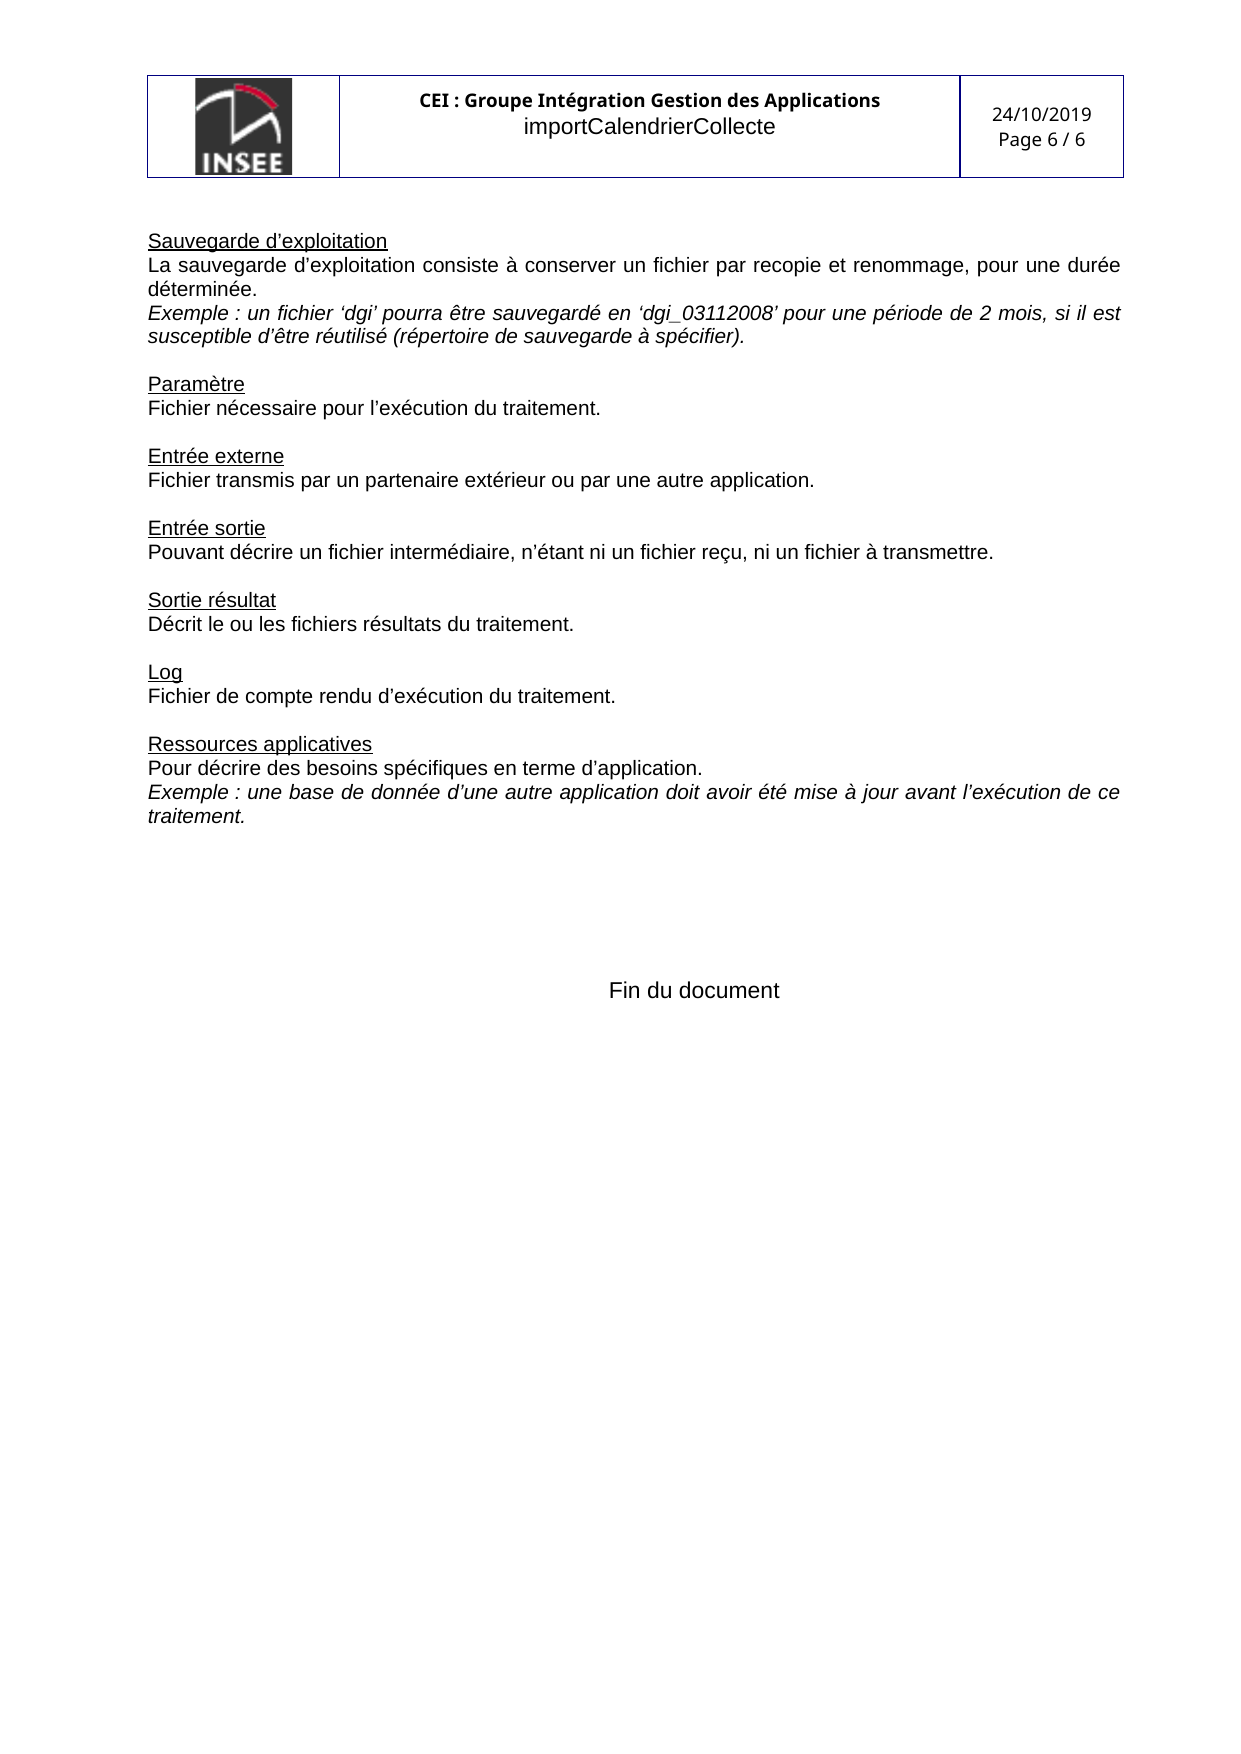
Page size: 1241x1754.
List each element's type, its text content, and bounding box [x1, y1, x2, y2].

text Pour décrire des besoins spécifiques en terme d’application. [148, 756, 1122, 779]
text La sauvegarde d’exploitation consiste à conserver un fichier par recopie et renommage, pour une durée déterminée. [148, 252, 1122, 300]
text Log [148, 660, 1122, 684]
text Entrée externe [148, 444, 1122, 468]
picture [195, 78, 293, 175]
text Fin du document [266, 977, 1122, 1003]
text Pouvant décrire un fichier intermédiaire, n’étant ni un fichier reçu, ni un fichier à transmettre. [148, 540, 1122, 564]
text Entrée sortie [148, 516, 1122, 540]
text Fichier de compte rendu d’exécution du traitement. [148, 684, 1122, 708]
text Paramètre [148, 372, 1122, 396]
text Sauvegarde d’exploitation [148, 228, 1122, 252]
text Ressources applicatives [148, 732, 1122, 756]
text Exemple : une base de donnée d’une autre application doit avoir été mise à jour avant l’exécution de ce traitement. [148, 779, 1122, 827]
text Fichier nécessaire pour l’exécution du traitement. [148, 396, 1122, 420]
text Sortie résultat [148, 588, 1122, 612]
text Fichier transmis par un partenaire extérieur ou par une autre application. [148, 468, 1122, 492]
text Exemple : un fichier ‘dgi’ pourra être sauvegardé en ‘dgi_03112008’ pour une période de 2 mois, si il est susceptible d’être réutilisé (répertoire de sauvegarde à spécifier). [148, 300, 1122, 348]
text Décrit le ou les fichiers résultats du traitement. [148, 612, 1122, 636]
